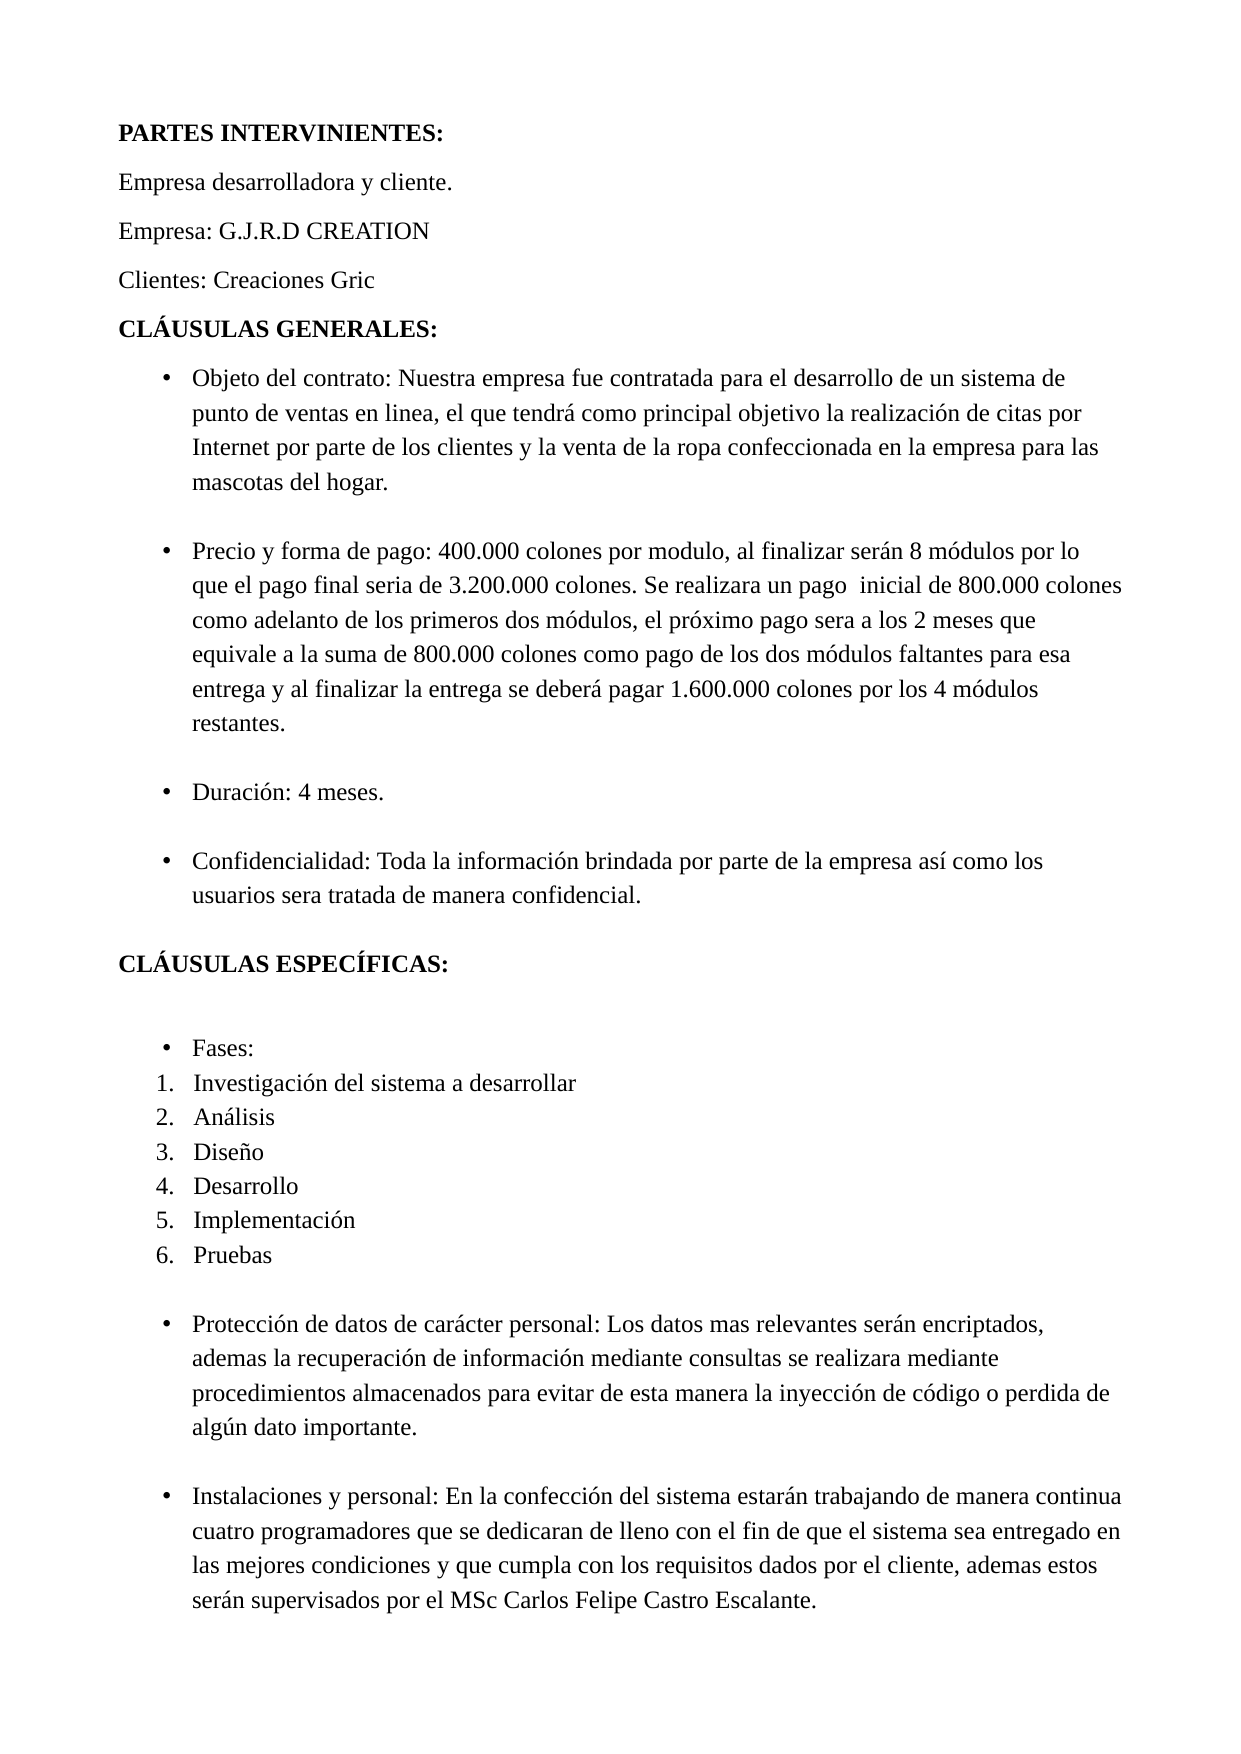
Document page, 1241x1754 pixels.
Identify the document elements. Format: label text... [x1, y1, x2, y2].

list Desarrollo [156, 1171, 1122, 1200]
list Implementación [156, 1206, 1122, 1234]
list Investigación del sistema a desarrollar [156, 1068, 1122, 1096]
list Duración: 4 meses. [162, 777, 1122, 806]
list Precio y forma de pago: 400.000 colones por modulo, al finalizar serán 8 módulos por lo que el pago final seria de 3.200.000 colones. Se realizara un pago inicial de 800.000 colones como adelanto de los primeros dos módulos, el próximo pago sera a los 2 meses que equivale a la suma de 800.000 colones como pago de los dos módulos faltantes para esa entrega y al finalizar la entrega se deberá pagar 1.600.000 colones por los 4 módulos restantes. [162, 536, 1122, 737]
list Pruebas [156, 1240, 1122, 1269]
text Empresa: G.J.R.D CREATION [118, 216, 1122, 245]
list Instalaciones y personal: En la confección del sistema estarán trabajando de manera continua cuatro programadores que se dedicaran de lleno con el fin de que el sistema sea entregado en las mejores condiciones y que cumpla con los requisitos dados por el cliente, ademas estos serán supervisados por el MSc Carlos Felipe Castro Escalante. [162, 1481, 1122, 1613]
text CLÁUSULAS ESPECÍFICAS: [118, 949, 1122, 978]
list Fases: [162, 1033, 1122, 1062]
text PARTES INTERVINIENTES: [118, 118, 1122, 147]
list Análisis [156, 1102, 1122, 1131]
text Clientes: Creaciones Gric [118, 265, 1122, 294]
list Diseño [156, 1137, 1122, 1165]
text Empresa desarrolladora y cliente. [118, 167, 1122, 196]
text CLÁUSULAS GENERALES: [118, 314, 1122, 343]
list Objeto del contrato: Nuestra empresa fue contratada para el desarrollo de un sistema de punto de ventas en linea, el que tendrá como principal objetivo la realización de citas por Internet por parte de los clientes y la venta de la ropa confeccionada en la empresa para las mascotas del hogar. [162, 363, 1122, 496]
list Confidencialidad: Toda la información brindada por parte de la empresa así como los usuarios sera tratada de manera confidencial. [162, 846, 1122, 909]
list Protección de datos de carácter personal: Los datos mas relevantes serán encriptados, ademas la recuperación de información mediante consultas se realizara mediante procedimientos almacenados para evitar de esta manera la inyección de código o perdida de algún dato importante. [162, 1309, 1122, 1441]
